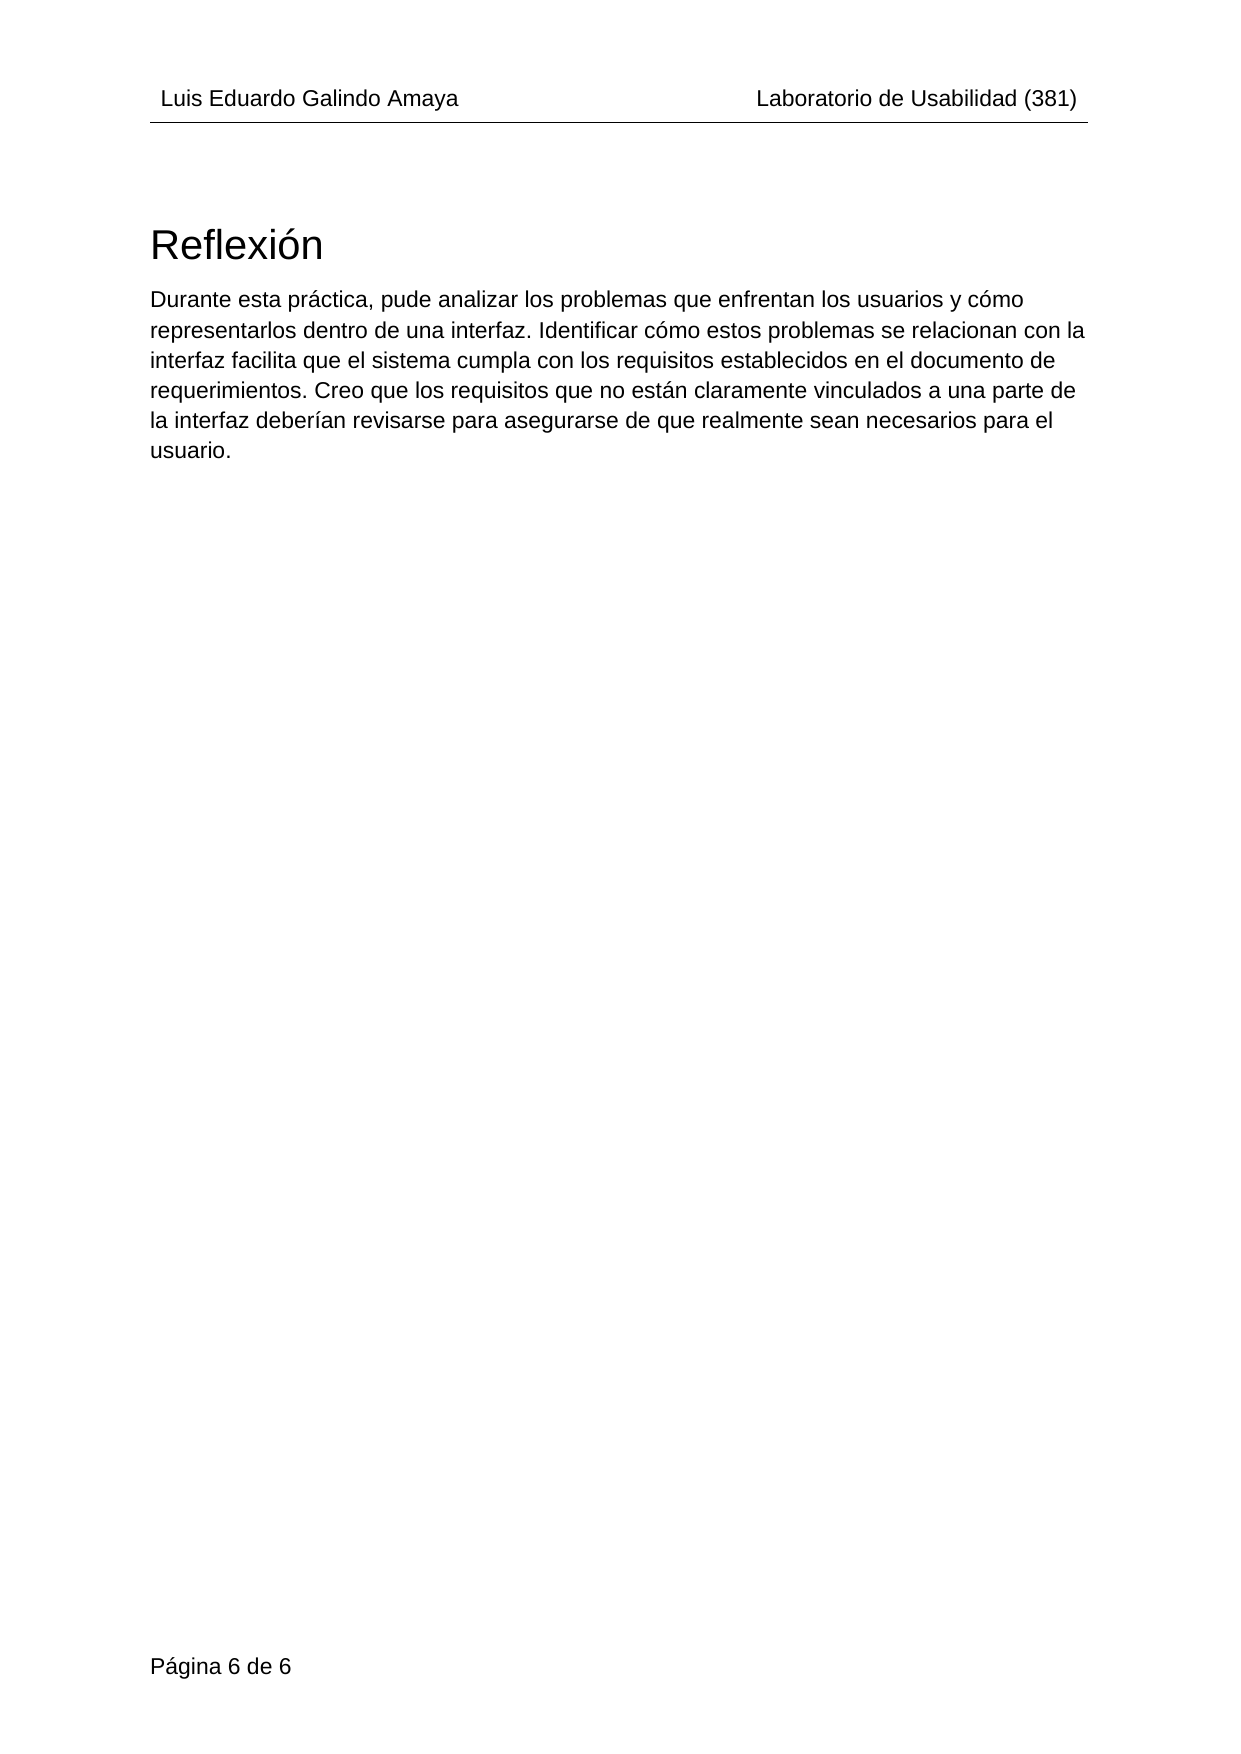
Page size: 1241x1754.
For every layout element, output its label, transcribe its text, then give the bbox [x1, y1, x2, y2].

subtitle Reflexión [150, 221, 1090, 269]
text Durante esta práctica, pude analizar los problemas que enfrentan los usuarios y cómo representarlos dentro de una interfaz. Identificar cómo estos problemas se relacionan con la interfaz facilita que el sistema cumpla con los requisitos establecidos en el documento de requerimientos. Creo que los requisitos que no están claramente vinculados a una parte de la interfaz deberían revisarse para asegurarse de que realmente sean necesarios para el usuario. [150, 286, 1090, 464]
